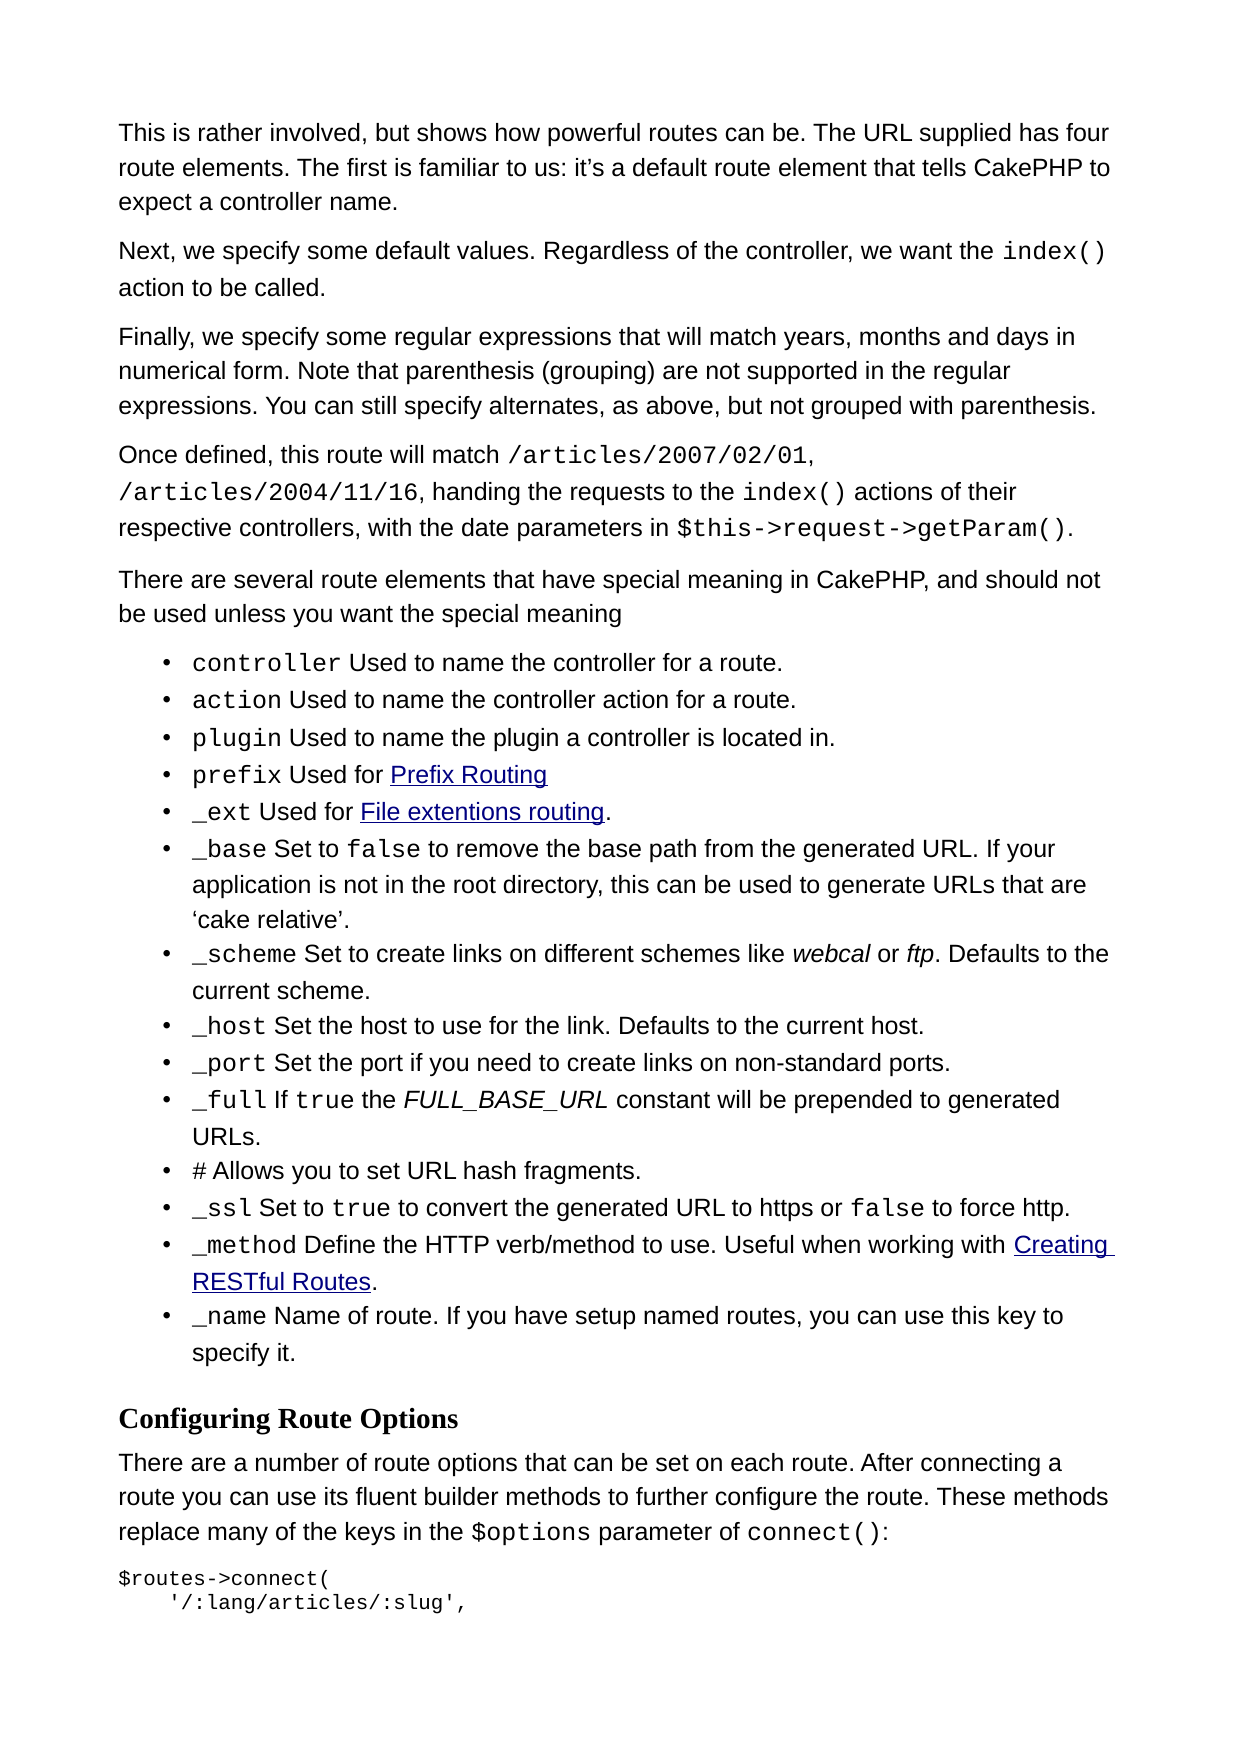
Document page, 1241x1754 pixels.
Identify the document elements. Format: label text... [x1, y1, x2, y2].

list controller Used to name the controller for a route. [162, 648, 1122, 679]
list # Allows you to set URL hash fragments. [162, 1156, 1122, 1187]
list _base Set to false to remove the base path from the generated URL. If your application is not in the root directory, this can be used to generate URLs that are ‘cake relative’. [162, 834, 1122, 934]
list _ext Used for File extentions routing. [162, 797, 1122, 828]
text There are several route elements that have special meaning in CakePHP, and should not be used unless you want the special meaning [118, 565, 1122, 628]
list _method Define the HTTP verb/method to use. Useful when working with Creating RESTful Routes. [162, 1230, 1122, 1296]
text Finally, we specify some regular expressions that will match years, months and days in numerical form. Note that parenthesis (grouping) are not supported in the regular expressions. You can still specify alternates, as above, but not grouped with parenthesis. [118, 322, 1122, 419]
list _host Set the host to use for the link. Defaults to the current host. [162, 1011, 1122, 1042]
list prefix Used for Prefix Routing [162, 760, 1122, 791]
list _scheme Set to create links on different schemes like webcal or ftp. Defaults to the current scheme. [162, 939, 1122, 1005]
text There are a number of route options that can be set on each route. After connecting a route you can use its fluent builder methods to further configure the route. These methods replace many of the keys in the $options parameter of connect(): [118, 1448, 1122, 1547]
list plugin Used to name the plugin a controller is located in. [162, 723, 1122, 753]
list _name Name of route. If you have setup named routes, you can use this key to specify it. [162, 1301, 1122, 1367]
text This is rather involved, but shows how powerful routes can be. The URL supplied has four route elements. The first is familiar to us: it’s a default route element that tells CakePHP to expect a controller name. [118, 118, 1122, 216]
list action Used to name the controller action for a route. [162, 686, 1122, 716]
list _port Set the port if you need to create links on non-standard ports. [162, 1048, 1122, 1079]
subtitle Configuring Route Options [118, 1402, 1122, 1435]
text Next, we specify some default values. Regardless of the controller, we want the index() action to be called. [118, 236, 1122, 302]
list _ssl Set to true to convert the generated URL to https or false to force http. [162, 1193, 1122, 1224]
list _full If true the FULL_BASE_URL constant will be prepended to generated URLs. [162, 1085, 1122, 1150]
text $routes->connect( [118, 1568, 1122, 1592]
text '/:lang/articles/:slug', [118, 1592, 1122, 1616]
text Once defined, this route will match /articles/2007/02/01, /articles/2004/11/16, handing the requests to the index() actions of their respective controllers, with the date parameters in $this->request->getParam(). [118, 440, 1122, 544]
